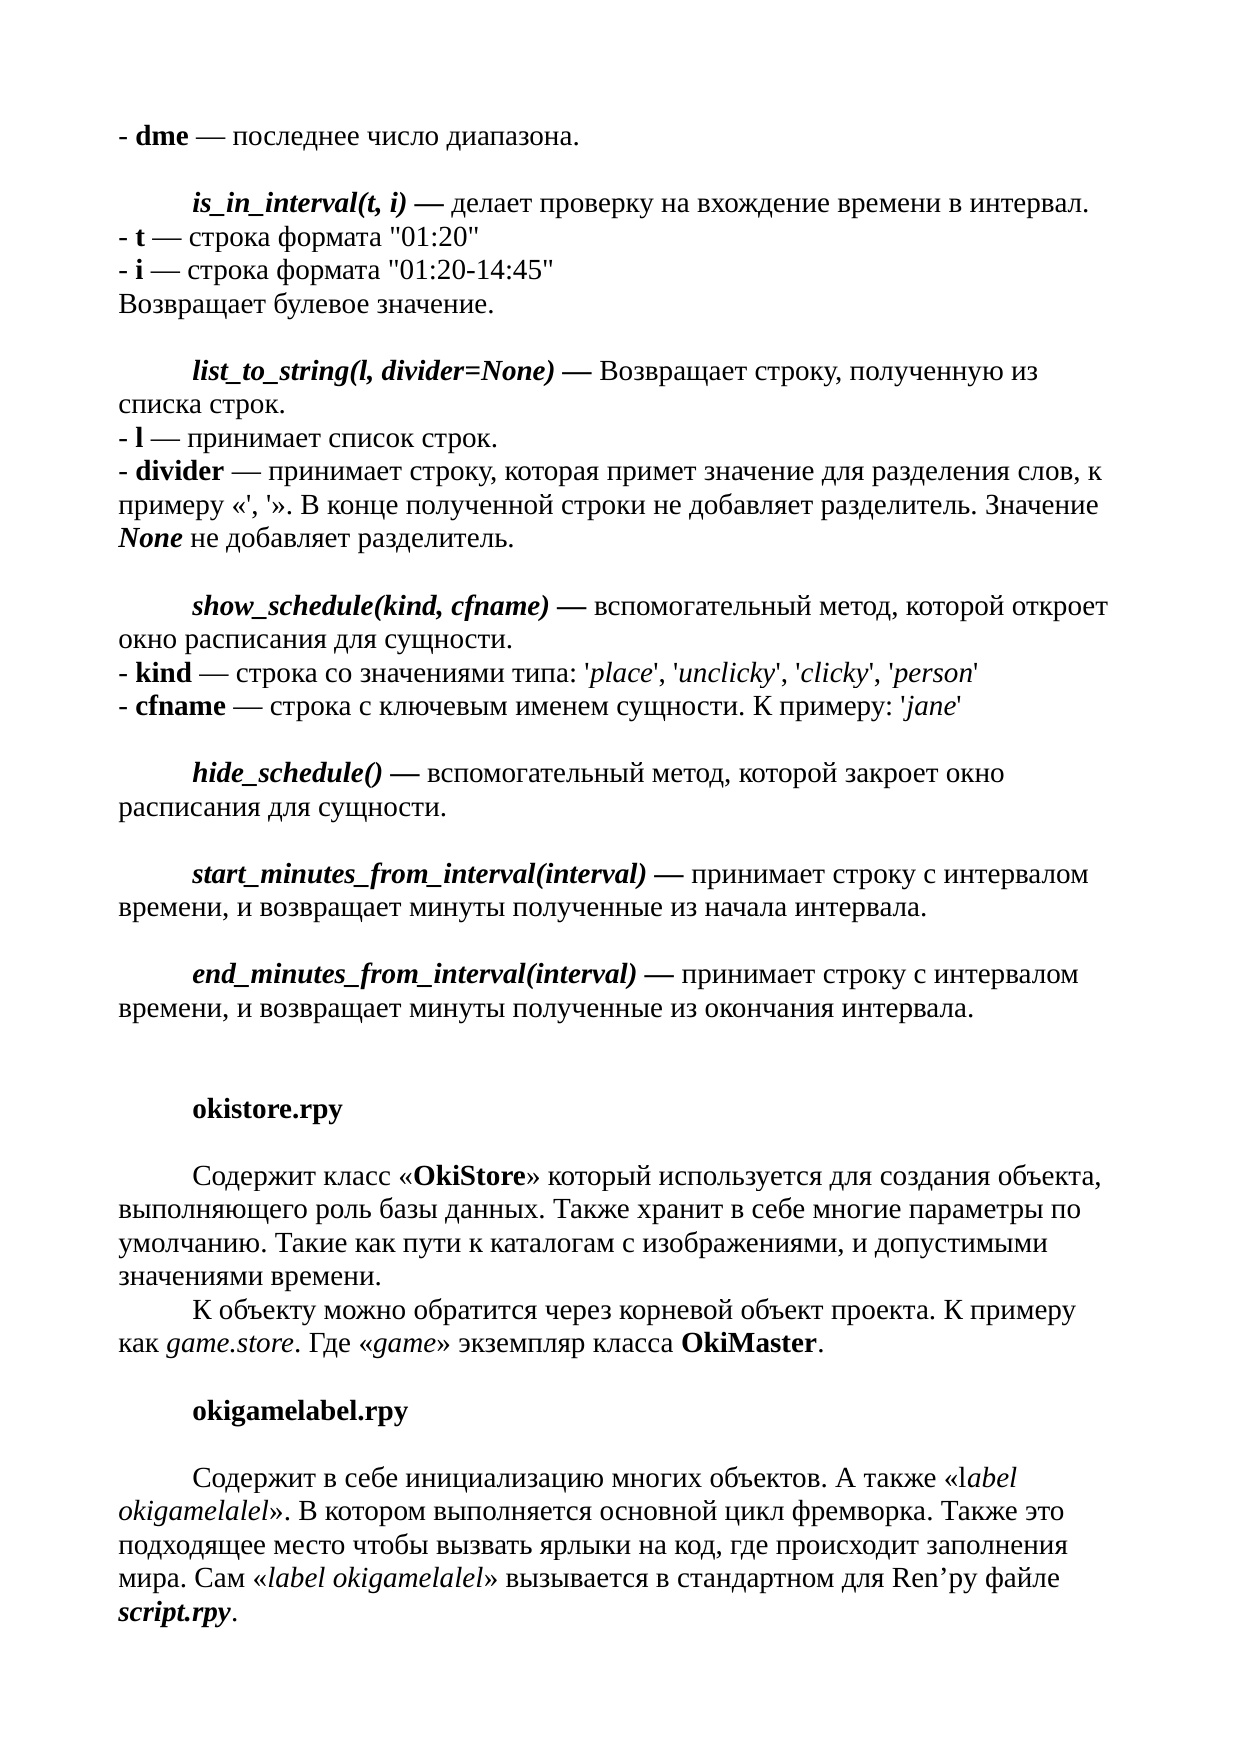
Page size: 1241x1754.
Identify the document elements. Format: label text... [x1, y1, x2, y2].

text Содержит в себе инициализацию многих объектов. А также «label okigamelalel». В котором выполняется основной цикл фремворка. Также это подходящее место чтобы вызвать ярлыки на код, где происходит заполнения мира. Сам «label okigamelalel» вызывается в стандартном для Ren’py файле script.rpy. [118, 1460, 1122, 1627]
text hide_schedule() — вспомогательный метод, которой закроет окно расписания для сущности. [118, 755, 1122, 822]
text show_schedule(kind, cfname) — вспомогательный метод, которой откроет окно расписания для сущности. [118, 588, 1122, 655]
text - i — строка формата "01:20-14:45" [118, 252, 1122, 286]
text К объекту можно обратится через корневой объект проекта. К примеру как game.store. Где «game» экземпляр класса OkiMaster. [118, 1292, 1122, 1359]
text - dme — последнее число диапазона. [118, 118, 1122, 152]
text start_minutes_from_interval(interval) — принимает строку с интервалом времени, и возвращает минуты полученные из начала интервала. [118, 856, 1122, 923]
text - t — строка формата "01:20" [118, 219, 1122, 252]
text Содержит класс «OkiStore» который используется для создания объекта, выполняющего роль базы данных. Также хранит в себе многие параметры по умолчанию. Такие как пути к каталогам с изображениями, и допустимыми значениями времени. [118, 1158, 1122, 1292]
text okistore.rpy [118, 1091, 1122, 1124]
text end_minutes_from_interval(interval) — принимает строку с интервалом времени, и возвращает минуты полученные из окончания интервала. [118, 957, 1122, 1024]
text list_to_string(l, divider=None) — Возвращает строку, полученную из списка строк. [118, 353, 1122, 420]
text - divider — принимает строку, которая примет значение для разделения слов, к примеру «', '». В конце полученной строки не добавляет разделитель. Значение None не добавляет разделитель. [118, 453, 1122, 554]
text - l — принимает список строк. [118, 420, 1122, 453]
text - cfname — строка с ключевым именем сущности. К примеру: 'jane' [118, 688, 1122, 722]
text is_in_interval(t, i) — делает проверку на вхождение времени в интервал. [118, 185, 1122, 219]
text - kind — строка со значениями типа: 'place', 'unclicky', 'clicky', 'person' [118, 655, 1122, 688]
text Возвращает булевое значение. [118, 286, 1122, 319]
text okigamelabel.rpy [118, 1393, 1122, 1426]
